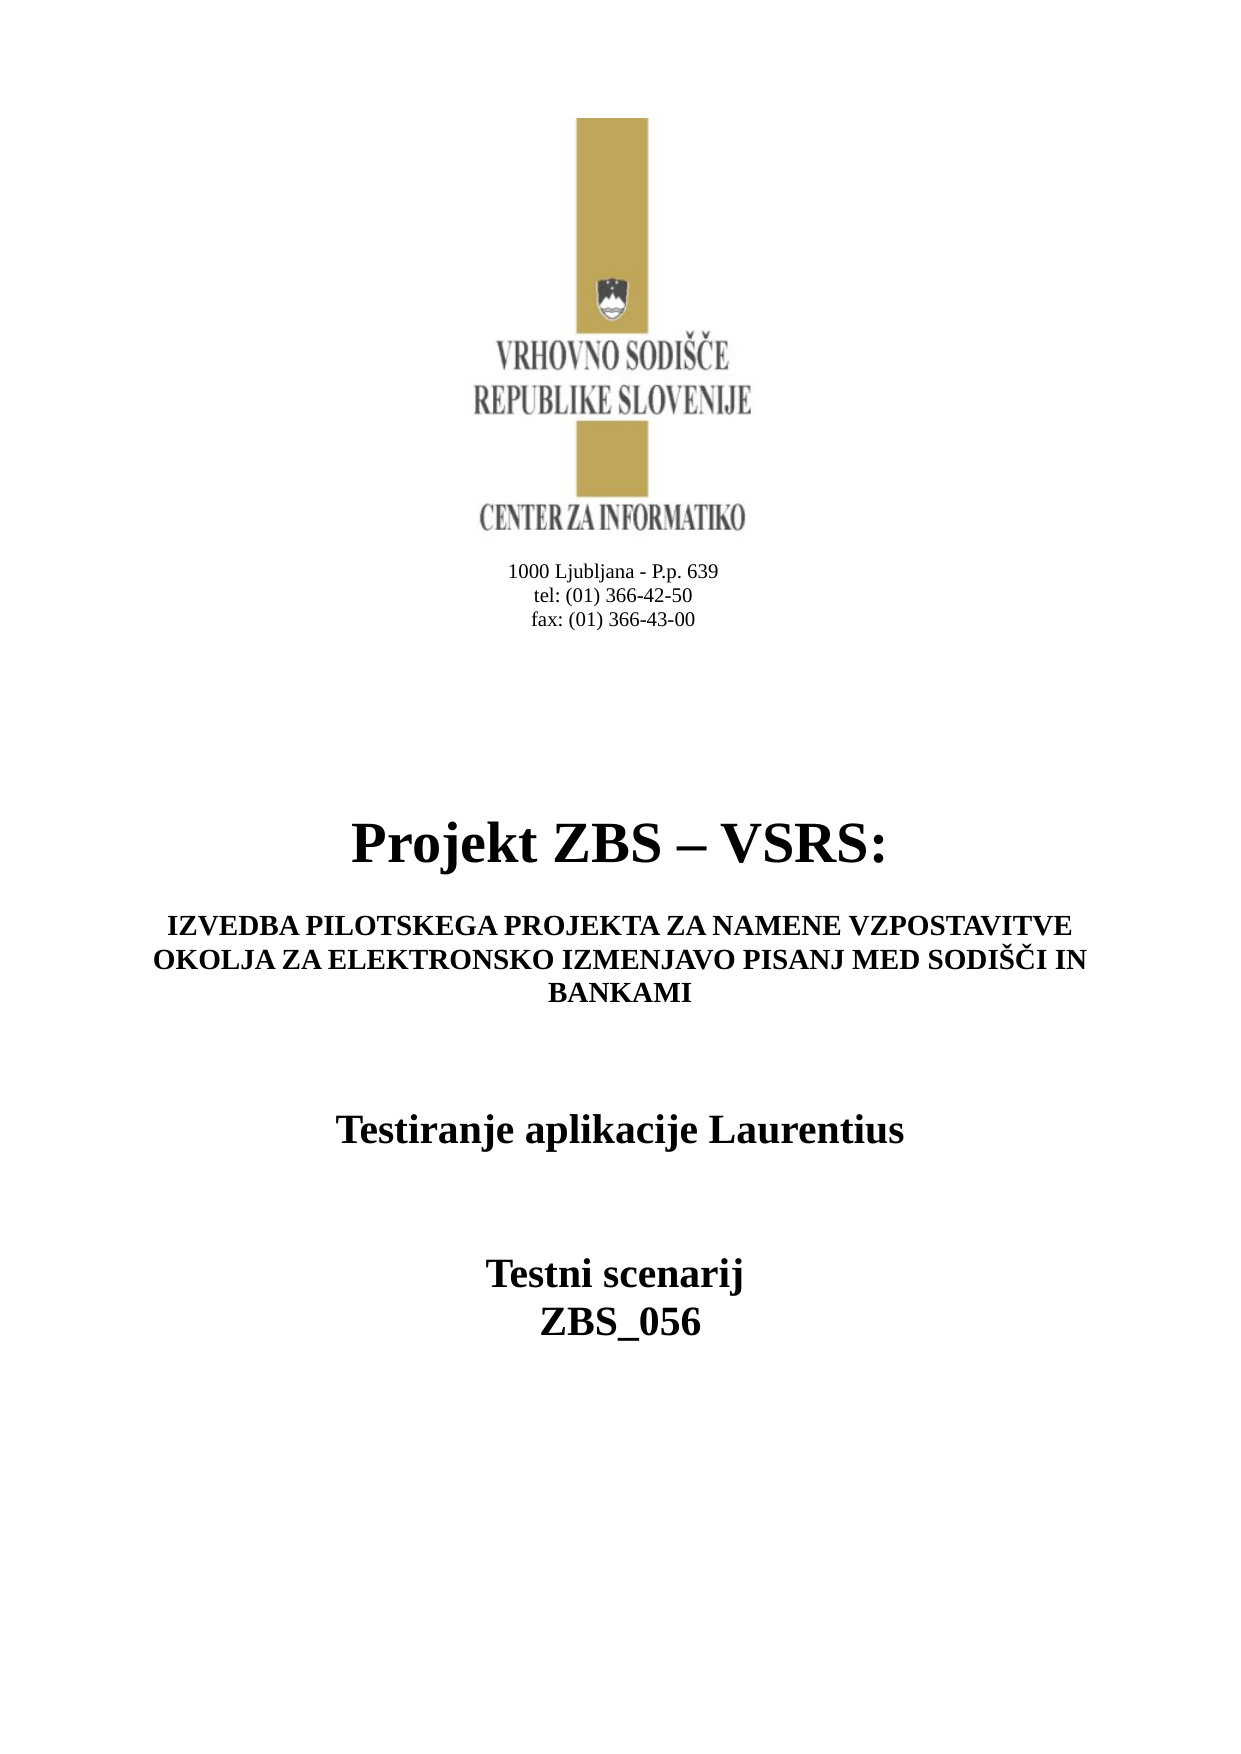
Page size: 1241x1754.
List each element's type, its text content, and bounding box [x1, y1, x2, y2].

picture [468, 118, 758, 537]
text Projekt ZBS – VSRS: [118, 808, 1122, 875]
text tel: (01) 366-42-50 [378, 583, 847, 607]
text ZBS_056 [118, 1296, 1122, 1344]
text Testni scenarij [118, 1248, 1122, 1296]
text Testiranje aplikacije Laurentius [118, 1105, 1122, 1153]
text IZVEDBA PILOTSKEGA PROJEKTA ZA NAMENE VZPOSTAVITVE OKOLJA ZA ELEKTRONSKO IZMENJAVO PISANJ MED SODIŠČI IN BANKAMI [118, 908, 1122, 1009]
text fax: (01) 366-43-00 [378, 607, 847, 631]
text 1000 Ljubljana - P.p. 639 [378, 558, 847, 583]
